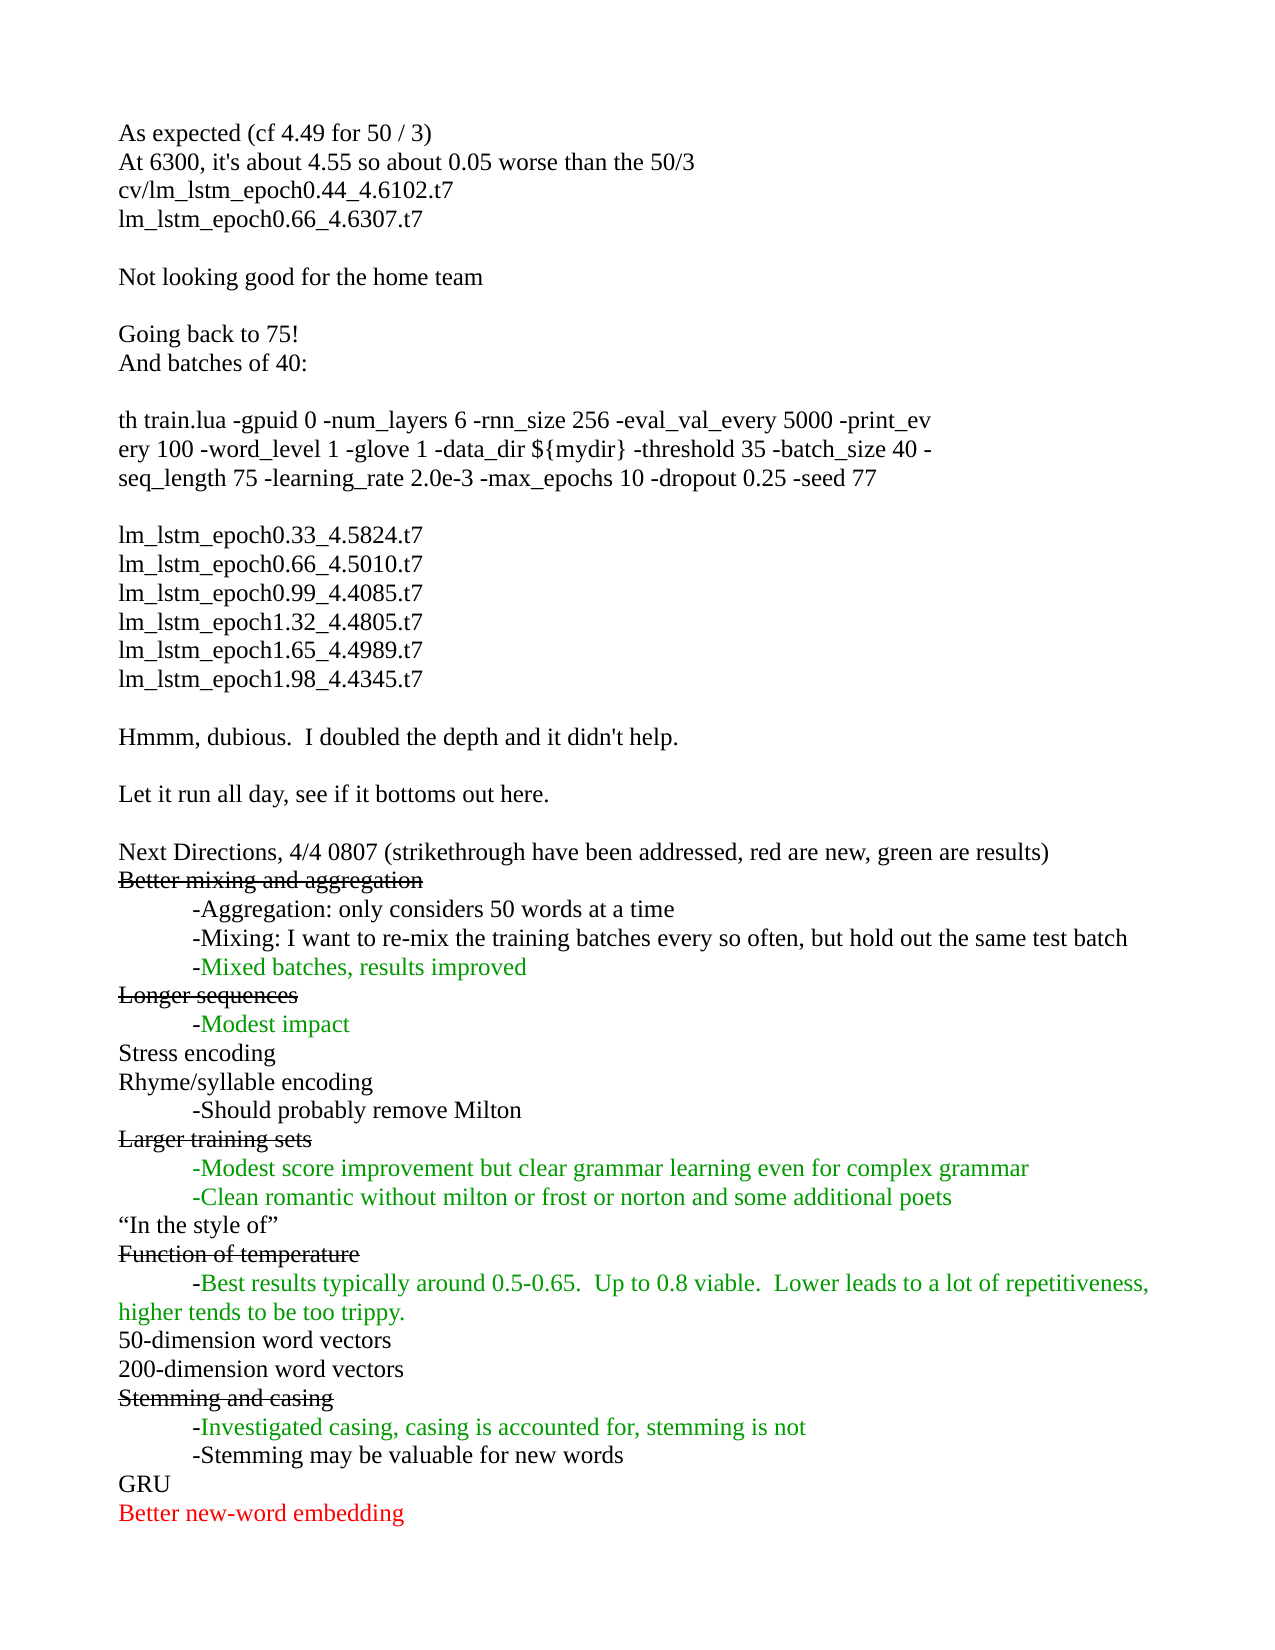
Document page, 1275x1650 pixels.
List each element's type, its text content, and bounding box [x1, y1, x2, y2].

text lm_lstm_epoch1.65_4.4989.t7 [118, 636, 1157, 664]
text lm_lstm_epoch0.33_4.5824.t7 [118, 521, 1157, 549]
text At 6300, it's about 4.55 so about 0.05 worse than the 50/3 [118, 147, 1157, 176]
text -Modest score improvement but clear grammar learning even for complex grammar [118, 1153, 1157, 1182]
text 200-dimension word vectors [118, 1354, 1157, 1383]
text 50-dimension word vectors [118, 1326, 1157, 1354]
text As expected (cf 4.49 for 50 / 3) [118, 118, 1157, 147]
text lm_lstm_epoch1.32_4.4805.t7 [118, 607, 1157, 636]
text And batches of 40: [118, 348, 1157, 377]
text Let it run all day, see if it bottoms out here. [118, 779, 1157, 808]
text lm_lstm_epoch1.98_4.4345.t7 [118, 664, 1157, 693]
text Better new-word embedding [118, 1498, 1157, 1527]
text ery 100 -word_level 1 -glove 1 -data_dir ${mydir} -threshold 35 -batch_size 40 - [118, 434, 1157, 463]
text -Mixing: I want to re-mix the training batches every so often, but hold out the same test batch [118, 923, 1157, 952]
text -Clean romantic without milton or frost or norton and some additional poets [118, 1182, 1157, 1211]
text Not looking good for the home team [118, 262, 1157, 291]
text -Mixed batches, results improved [118, 952, 1157, 981]
text seq_length 75 -learning_rate 2.0e-3 -max_epochs 10 -dropout 0.25 -seed 77 [118, 463, 1157, 492]
text Stemming and casing [118, 1383, 1157, 1412]
text -Best results typically around 0.5-0.65. Up to 0.8 viable. Lower leads to a lot of repetitiveness, higher tends to be too trippy. [118, 1268, 1157, 1326]
text Better mixing and aggregation [118, 866, 1157, 894]
text lm_lstm_epoch0.99_4.4085.t7 [118, 578, 1157, 607]
text Going back to 75! [118, 319, 1157, 348]
text Longer sequences [118, 981, 1157, 1009]
text lm_lstm_epoch0.66_4.6307.t7 [118, 204, 1157, 233]
text Next Directions, 4/4 0807 (strikethrough have been addressed, red are new, green are results) [118, 837, 1157, 866]
text -Stemming may be valuable for new words [118, 1441, 1157, 1469]
text lm_lstm_epoch0.66_4.5010.t7 [118, 549, 1157, 578]
text -Aggregation: only considers 50 words at a time [118, 894, 1157, 923]
text GRU [118, 1469, 1157, 1498]
text Rhyme/syllable encoding [118, 1067, 1157, 1096]
text th train.lua -gpuid 0 -num_layers 6 -rnn_size 256 -eval_val_every 5000 -print_ev [118, 406, 1157, 434]
text Stress encoding [118, 1038, 1157, 1067]
text “In the style of” [118, 1211, 1157, 1239]
text Hmmm, dubious. I doubled the depth and it didn't help. [118, 722, 1157, 751]
text -Should probably remove Milton [118, 1096, 1157, 1124]
text Larger training sets [118, 1124, 1157, 1153]
text Function of temperature [118, 1239, 1157, 1268]
text -Modest impact [118, 1009, 1157, 1038]
text cv/lm_lstm_epoch0.44_4.6102.t7 [118, 176, 1157, 204]
text -Investigated casing, casing is accounted for, stemming is not [118, 1412, 1157, 1441]
